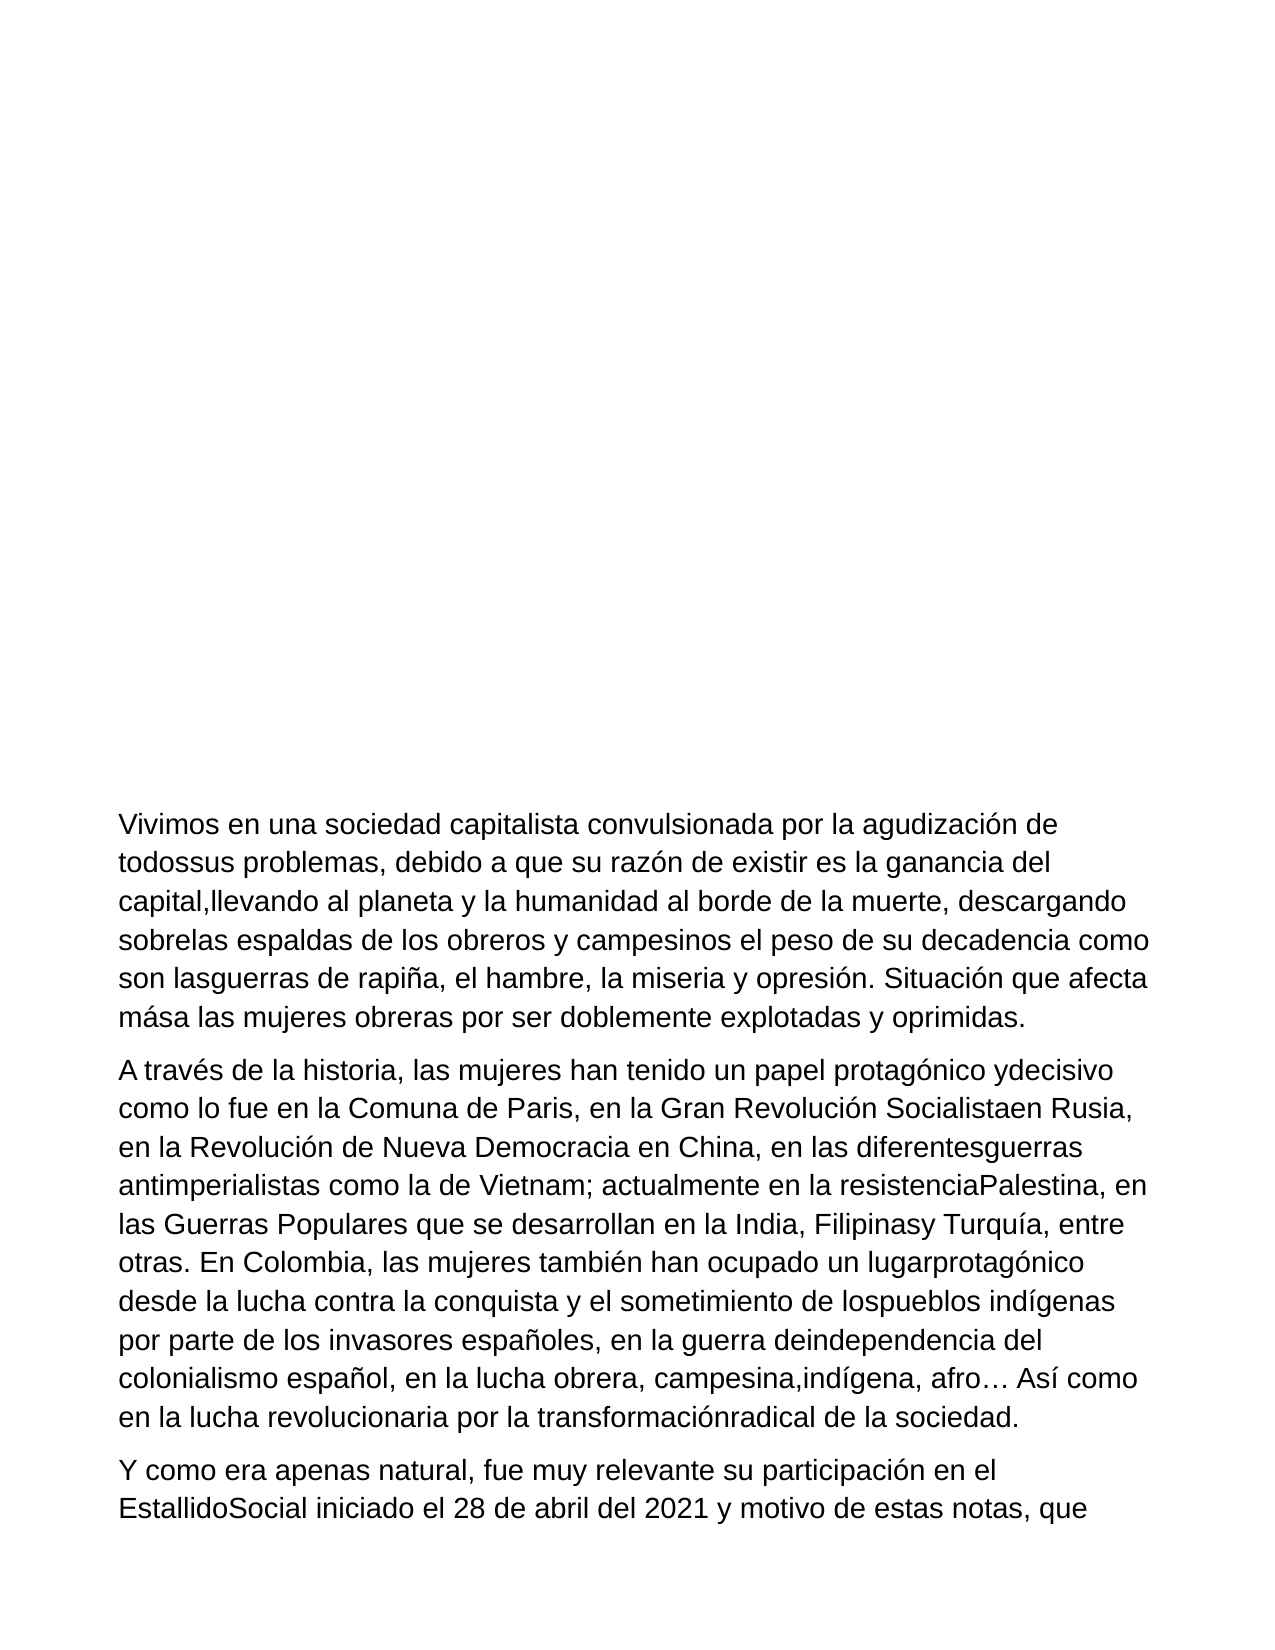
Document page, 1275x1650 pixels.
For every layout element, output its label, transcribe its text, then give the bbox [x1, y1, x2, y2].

text “Cualquiera que conozca algo de historia sabe que los grandes cambios> sociales son imposibles sin el fermento femenino” Karl Marx [177, 749, 1098, 777]
text A través de la historia, las mujeres han tenido un papel protagónico ydecisivo como lo fue en la Comuna de Paris, en la Gran Revolución Socialistaen Rusia, en la Revolución de Nueva Democracia en China, en las diferentesguerras antimperialistas como la de Vietnam; actualmente en la resistenciaPalestina, en las Guerras Populares que se desarrollan en la India, Filipinasy Turquía, entre otras. En Colombia, las mujeres también han ocupado un lugarprotagónico desde la lucha contra la conquista y el sometimiento de lospueblos indígenas por parte de los invasores españoles, en la guerra deindependencia del colonialismo español, en la lucha obrera, campesina,indígena, afro… Así como en la lucha revolucionaria por la transformaciónradical de la sociedad. [118, 1053, 1157, 1433]
text Y como era apenas natural, fue muy relevante su participación en el EstallidoSocial iniciado el 28 de abril del 2021 y motivo de estas notas, que [118, 1453, 1157, 1525]
text Vivimos en una sociedad capitalista convulsionada por la agudización de todossus problemas, debido a que su razón de existir es la ganancia del capital,llevando al planeta y la humanidad al borde de la muerte, descargando sobrelas espaldas de los obreros y campesinos el peso de su decadencia como son lasguerras de rapiña, el hambre, la miseria y opresión. Situación que afecta mása las mujeres obreras por ser doblemente explotadas y oprimidas. [118, 807, 1157, 1033]
